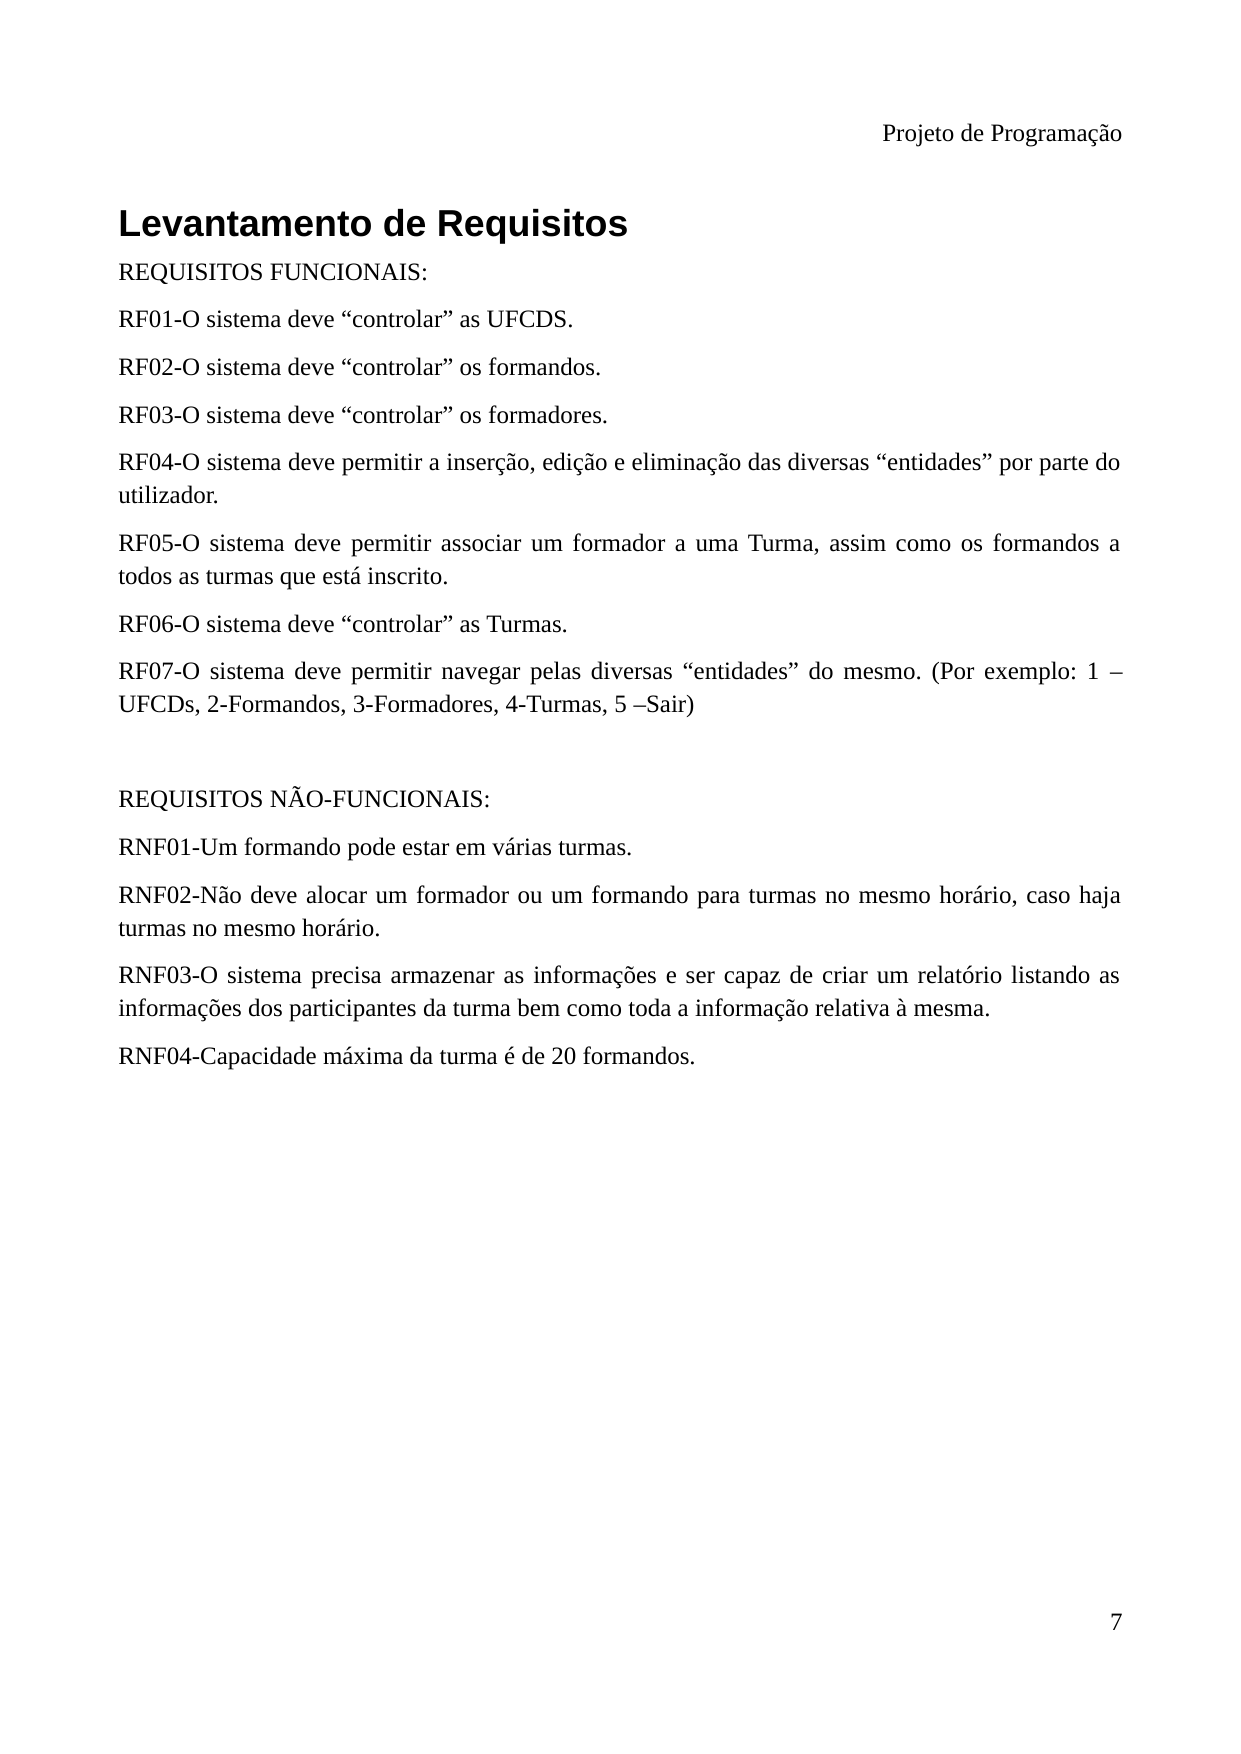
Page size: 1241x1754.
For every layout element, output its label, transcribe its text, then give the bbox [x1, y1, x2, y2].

text RF02-O sistema deve “controlar” os formandos. [118, 352, 1122, 381]
text RNF01-Um formando pode estar em várias turmas. [118, 832, 1122, 861]
text RF07-O sistema deve permitir navegar pelas diversas “entidades” do mesmo. (Por exemplo: 1 –UFCDs, 2-Formandos, 3-Formadores, 4-Turmas, 5 –Sair) [118, 656, 1122, 718]
text RNF04-Capacidade máxima da turma é de 20 formandos. [118, 1041, 1122, 1070]
text RNF02-Não deve alocar um formador ou um formando para turmas no mesmo horário, caso haja turmas no mesmo horário. [118, 880, 1122, 941]
text RF01-O sistema deve “controlar” as UFCDS. [118, 304, 1122, 333]
text REQUISITOS NÃO-FUNCIONAIS: [118, 784, 1122, 813]
text RF06-O sistema deve “controlar” as Turmas. [118, 609, 1122, 637]
text RF05-O sistema deve permitir associar um formador a uma Turma, assim como os formandos a todos as turmas que está inscrito. [118, 528, 1122, 590]
text RF03-O sistema deve “controlar” os formadores. [118, 400, 1122, 428]
text RNF03-O sistema precisa armazenar as informações e ser capaz de criar um relatório listando as informações dos participantes da turma bem como toda a informação relativa à mesma. [118, 960, 1122, 1022]
subtitle Levantamento de Requisitos [118, 201, 1122, 244]
text REQUISITOS FUNCIONAIS: [118, 257, 1122, 286]
text RF04-O sistema deve permitir a inserção, edição e eliminação das diversas “entidades” por parte do utilizador. [118, 447, 1122, 509]
